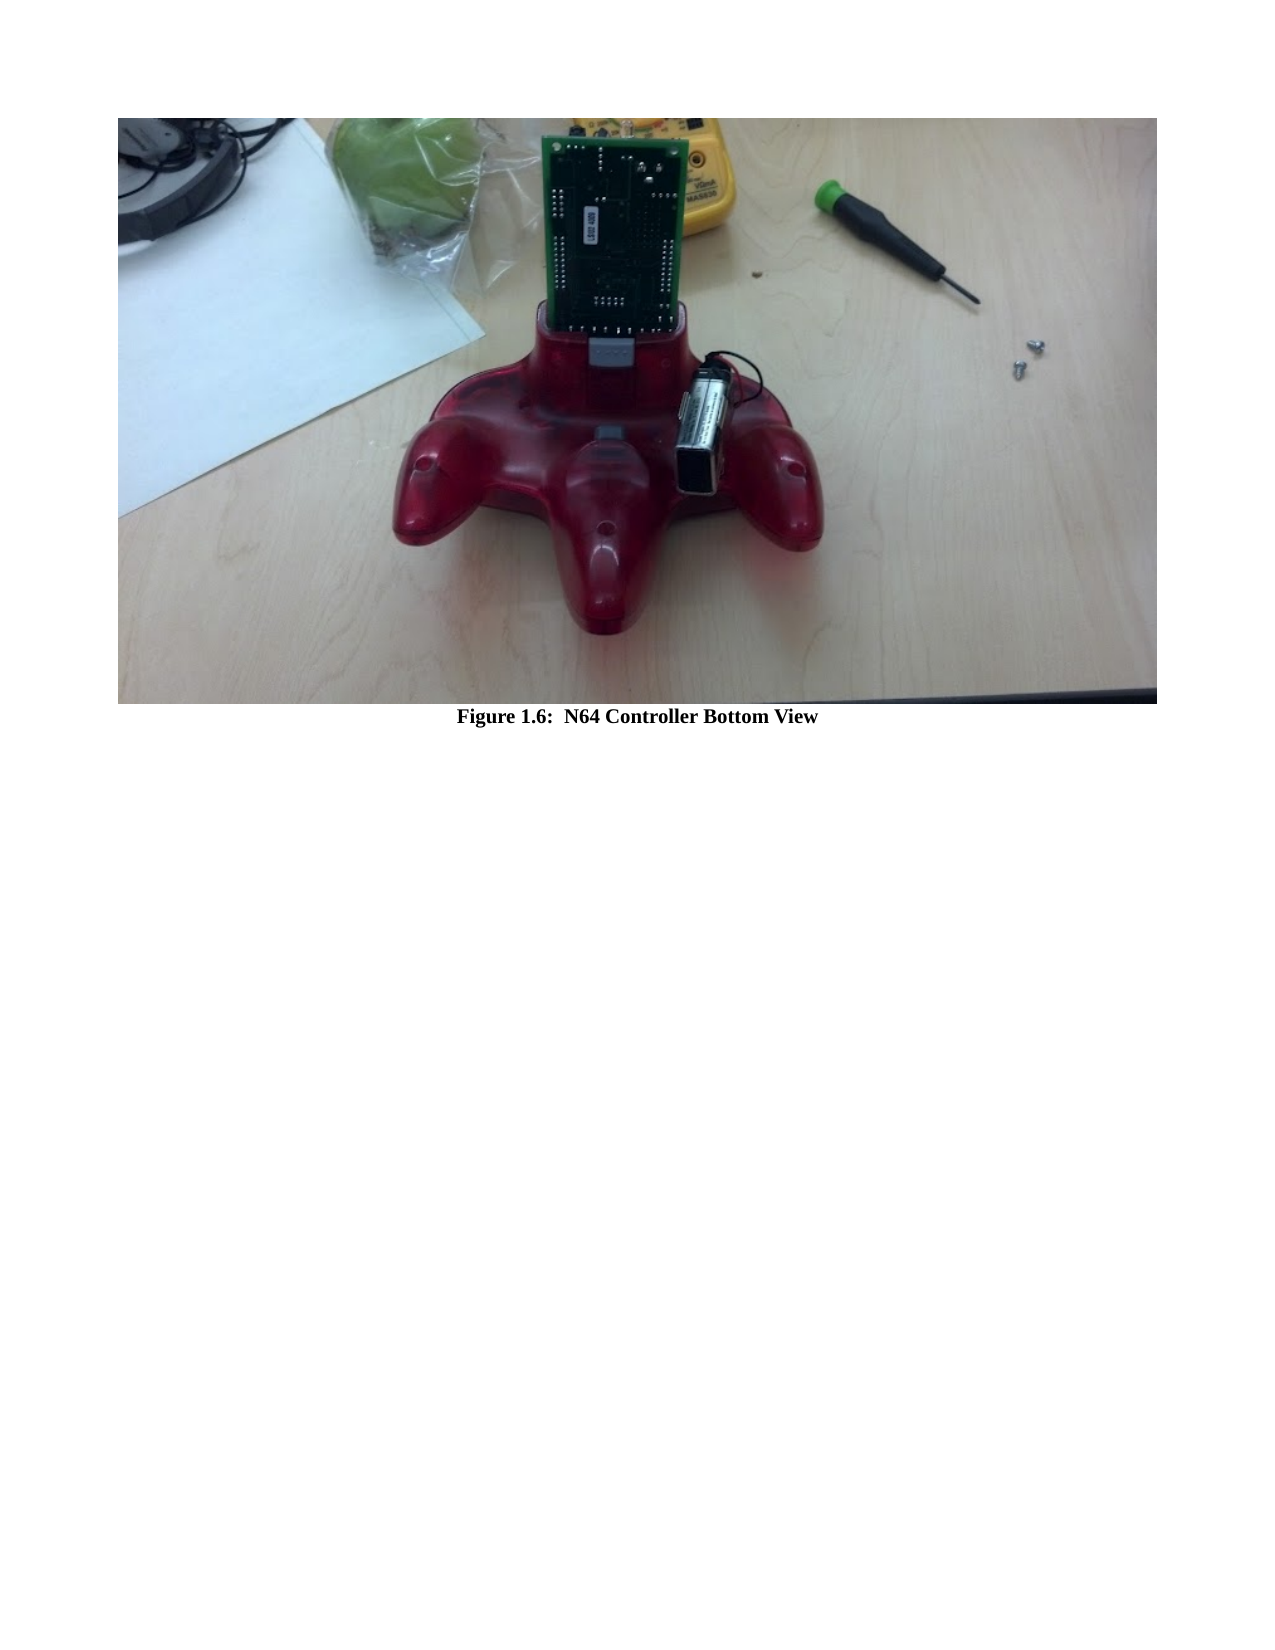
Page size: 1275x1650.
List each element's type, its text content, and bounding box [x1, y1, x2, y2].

picture [118, 118, 1157, 704]
text Figure 1.6: N64 Controller Bottom View [118, 704, 1157, 728]
